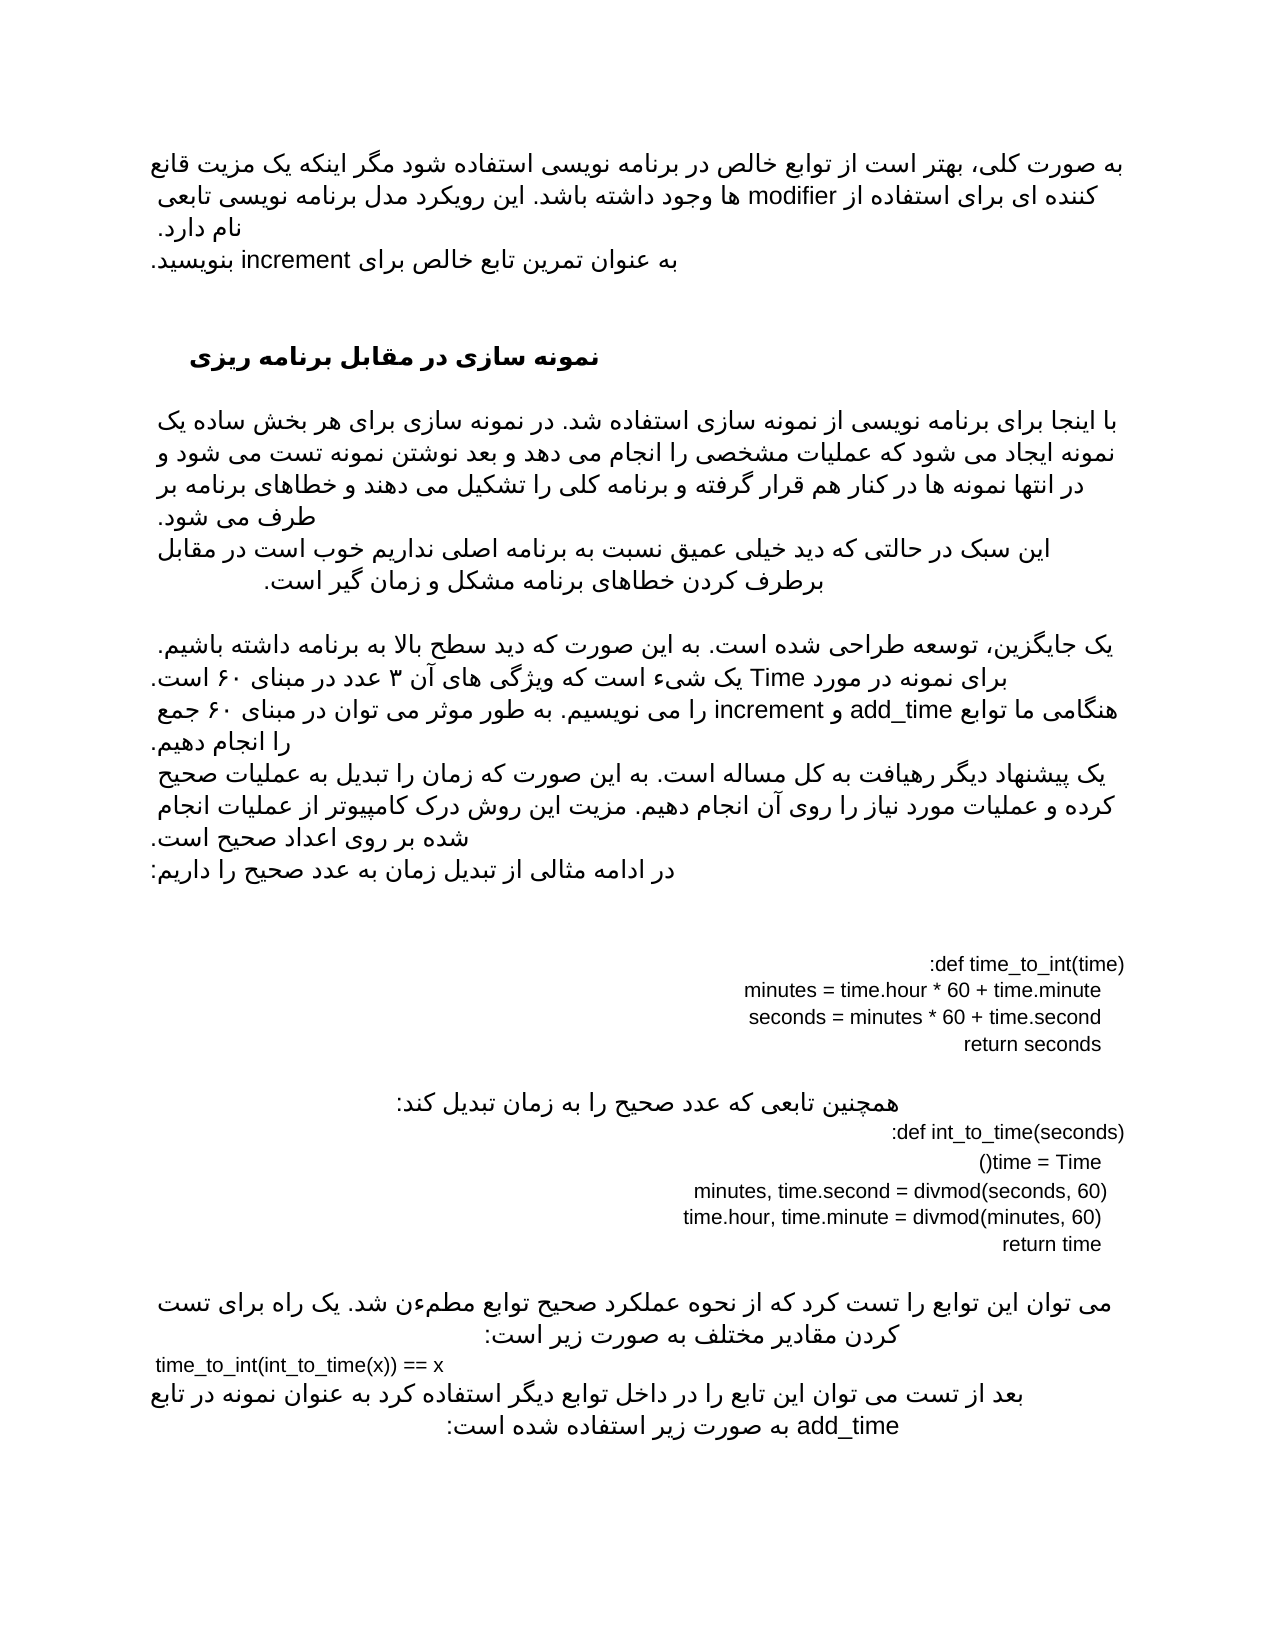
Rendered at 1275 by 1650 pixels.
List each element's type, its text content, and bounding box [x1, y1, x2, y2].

text یک پیشنهاد دیگر رهیافت به کل مساله است. به این صورت که زمان را تبدیل به عملیات صحیح کرده و عملیات مورد نیاز را روی آن انجام دهیم. مزیت این روش درک کامپیوتر از عملیات انجام شده بر روی اعداد صحیح است. [150, 759, 1125, 852]
text همچنین تابعی که عدد صحیح را به زمان تبدیل کند: [150, 1088, 1125, 1116]
text def time_to_int(time): minutes = time.hour * 60 + time.minute seconds = minutes * 60 + time.second return seconds [150, 952, 1125, 1085]
text یک جایگزین، توسعه طراحی شده است. به این صورت که دید سطح بالا به برنامه داشته باشیم. برای نمونه در مورد Time یک شیء است که ویژگی های آن ۳ عدد در مبنای ۶۰ است. [150, 631, 1125, 691]
text با اینجا برای برنامه نویسی از نمونه سازی استفاده شد. در نمونه سازی برای هر بخش ساده یک نمونه ایجاد می شود که عملیات مشخصی را انجام می دهد و بعد نوشتن نمونه تست می شود و در انتها نمونه ها در کنار هم قرار گرفته و برنامه کلی را تشکیل می دهند و خطاهای برنامه بر طرف می شود. [150, 407, 1125, 531]
text نمونه سازی در مقابل برنامه ریزی [150, 342, 1125, 370]
text به عنوان تمرین تابع خالص برای increment بنویسید. [150, 246, 1125, 274]
text در ادامه مثالی از تبدیل زمان به عدد صحیح را داریم: [150, 856, 1125, 884]
text می توان این توابع را تست کرد که از نحوه عملکرد صحیح توابع مطمءن شد. یک راه برای تست کردن مقادیر مختلف به صورت زیر است: [150, 1289, 1125, 1349]
text time_to_int(int_to_time(x)) == x [150, 1353, 1125, 1376]
text def int_to_time(seconds): time = Time() [150, 1121, 1125, 1175]
text بعد از تست می توان این تابع را در داخل توابع دیگر استفاده کرد به عنوان نمونه در تابع add_time به صورت زیر استفاده شده است: [150, 1380, 1125, 1440]
text این سبک در حالتی که دید خیلی عمیق نسبت به برنامه اصلی نداریم خوب است در مقابل برطرف کردن خطاهای برنامه مشکل و زمان گیر است. [150, 535, 1125, 595]
text minutes, time.second = divmod(seconds, 60) time.hour, time.minute = divmod(minutes, 60) return time [150, 1179, 1125, 1285]
text هنگامی ما توابع add_time و increment را می نویسیم. به طور موثر می توان در مبنای ۶۰ جمع را انجام دهیم. [150, 695, 1125, 755]
text به صورت کلی، بهتر است از توابع خالص در برنامه نویسی استفاده شود مگر اینکه یک مزیت قانع کننده ای برای استفاده از modifier ها وجود داشته باشد. این رویکرد مدل برنامه نویسی تابعی نام دارد. [150, 150, 1125, 242]
